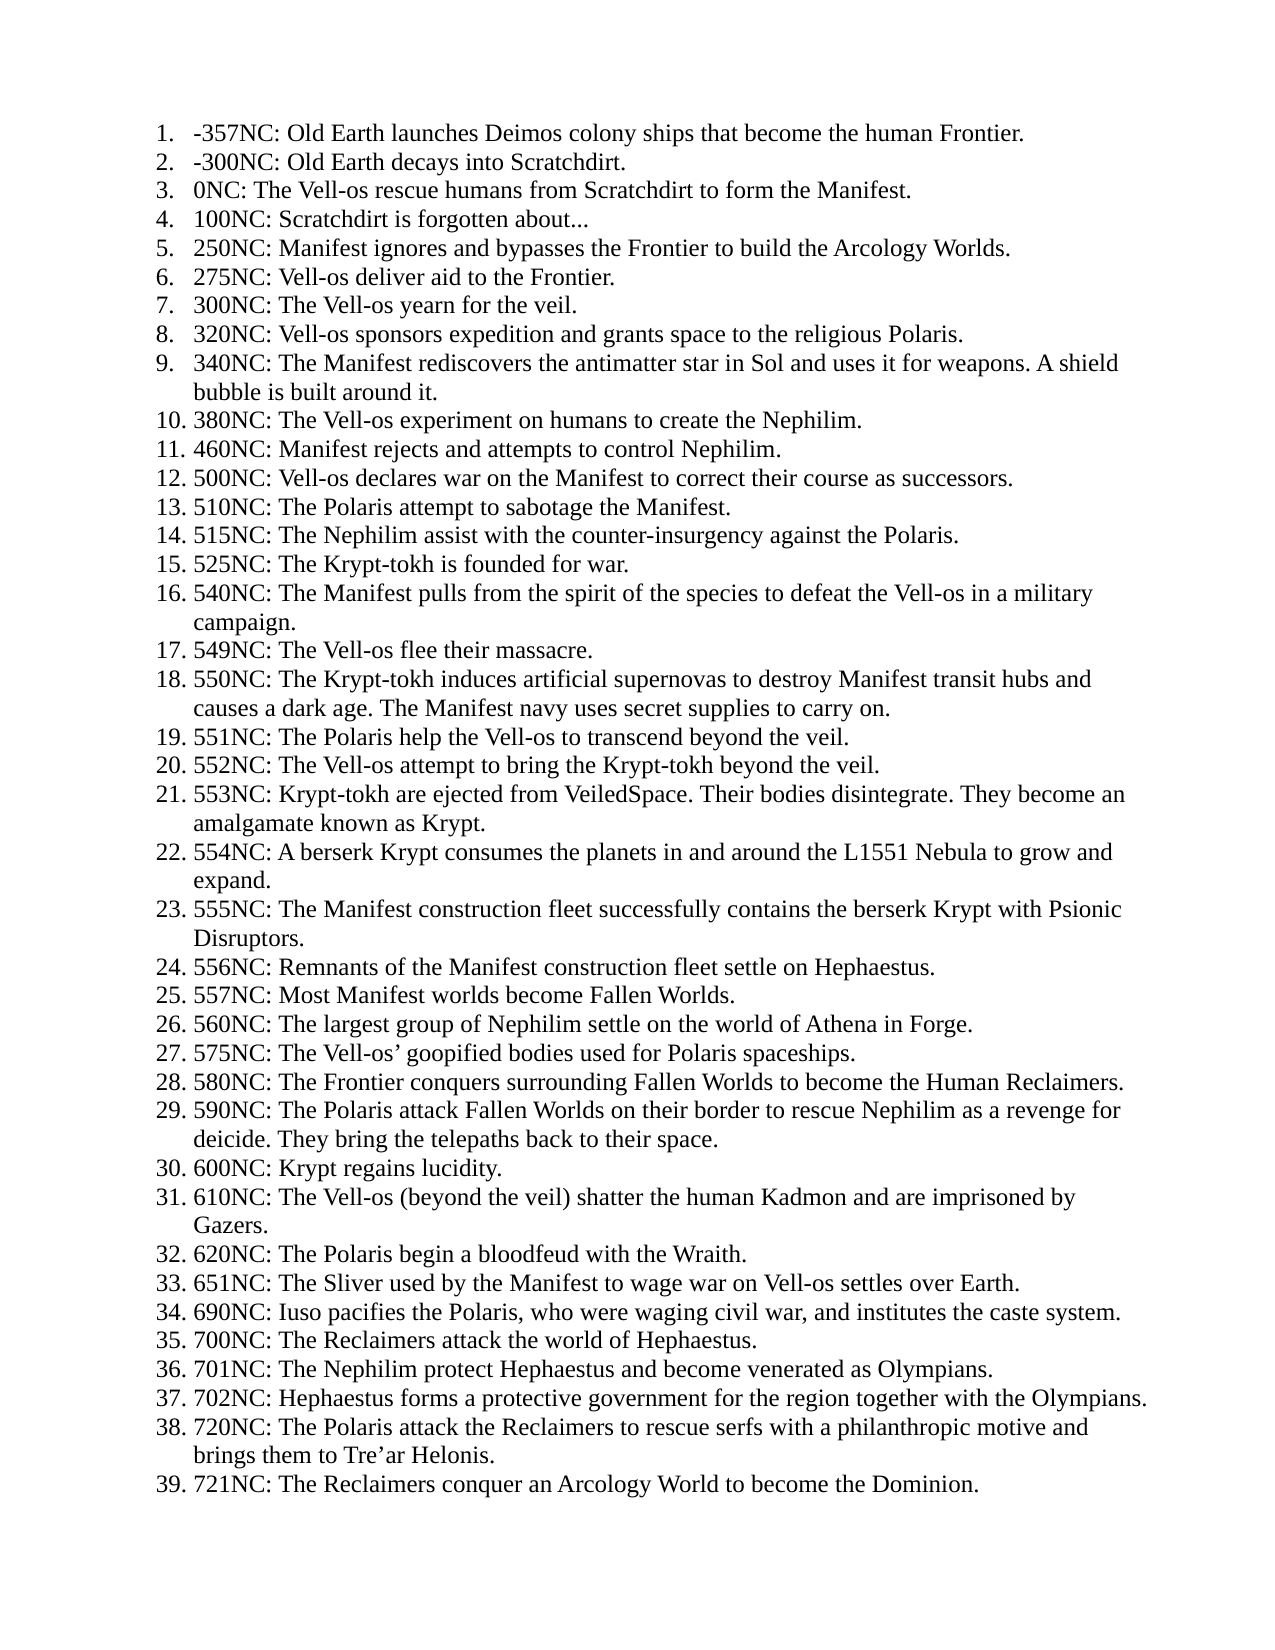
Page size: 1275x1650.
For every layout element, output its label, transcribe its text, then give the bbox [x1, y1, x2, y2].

list 555NC: The Manifest construction fleet successfully contains the berserk Krypt with Psionic Disruptors. [156, 894, 1157, 952]
list 700NC: The Reclaimers attack the world of Hephaestus. [156, 1326, 1157, 1354]
list 250NC: Manifest ignores and bypasses the Frontier to build the Arcology Worlds. [156, 233, 1157, 262]
list 554NC: A berserk Krypt consumes the planets in and around the L1551 Nebula to grow and expand. [156, 837, 1157, 894]
list 380NC: The Vell-os experiment on humans to create the Nephilim. [156, 406, 1157, 434]
list 0NC: The Vell-os rescue humans from Scratchdirt to form the Manifest. [156, 176, 1157, 204]
list 702NC: Hephaestus forms a protective government for the region together with the Olympians. [156, 1383, 1157, 1412]
list 610NC: The Vell-os (beyond the veil) shatter the human Kadmon and are imprisoned by Gazers. [156, 1182, 1157, 1239]
list -300NC: Old Earth decays into Scratchdirt. [156, 147, 1157, 176]
list 460NC: Manifest rejects and attempts to control Nephilim. [156, 434, 1157, 463]
list 525NC: The Krypt-tokh is founded for war. [156, 549, 1157, 578]
list 550NC: The Krypt-tokh induces artificial supernovas to destroy Manifest transit hubs and causes a dark age. The Manifest navy uses secret supplies to carry on. [156, 664, 1157, 722]
list 540NC: The Manifest pulls from the spirit of the species to defeat the Vell-os in a military campaign. [156, 578, 1157, 636]
list 721NC: The Reclaimers conquer an Arcology World to become the Dominion. [156, 1469, 1157, 1498]
list 557NC: Most Manifest worlds become Fallen Worlds. [156, 981, 1157, 1009]
list 549NC: The Vell-os flee their massacre. [156, 636, 1157, 664]
list 701NC: The Nephilim protect Hephaestus and become venerated as Olympians. [156, 1354, 1157, 1383]
list 275NC: Vell-os deliver aid to the Frontier. [156, 262, 1157, 291]
list 590NC: The Polaris attack Fallen Worlds on their border to rescue Nephilim as a revenge for deicide. They bring the telepaths back to their space. [156, 1096, 1157, 1153]
list 515NC: The Nephilim assist with the counter-insurgency against the Polaris. [156, 521, 1157, 549]
list 553NC: Krypt-tokh are ejected from VeiledSpace. Their bodies disintegrate. They become an amalgamate known as Krypt. [156, 779, 1157, 837]
list 100NC: Scratchdirt is forgotten about... [156, 204, 1157, 233]
list 340NC: The Manifest rediscovers the antimatter star in Sol and uses it for weapons. A shield bubble is built around it. [156, 348, 1157, 406]
list 651NC: The Sliver used by the Manifest to wage war on Vell-os settles over Earth. [156, 1268, 1157, 1297]
list 500NC: Vell-os declares war on the Manifest to correct their course as successors. [156, 463, 1157, 492]
list -357NC: Old Earth launches Deimos colony ships that become the human Frontier. [156, 118, 1157, 147]
list 560NC: The largest group of Nephilim settle on the world of Athena in Forge. [156, 1009, 1157, 1038]
list 300NC: The Vell-os yearn for the veil. [156, 291, 1157, 319]
list 620NC: The Polaris begin a bloodfeud with the Wraith. [156, 1239, 1157, 1268]
list 575NC: The Vell-os’ goopified bodies used for Polaris spaceships. [156, 1038, 1157, 1067]
list 580NC: The Frontier conquers surrounding Fallen Worlds to become the Human Reclaimers. [156, 1067, 1157, 1096]
list 510NC: The Polaris attempt to sabotage the Manifest. [156, 492, 1157, 521]
list 551NC: The Polaris help the Vell-os to transcend beyond the veil. [156, 722, 1157, 751]
list 690NC: Iuso pacifies the Polaris, who were waging civil war, and institutes the caste system. [156, 1297, 1157, 1326]
list 720NC: The Polaris attack the Reclaimers to rescue serfs with a philanthropic motive and brings them to Tre’ar Helonis. [156, 1412, 1157, 1469]
list 600NC: Krypt regains lucidity. [156, 1153, 1157, 1182]
list 556NC: Remnants of the Manifest construction fleet settle on Hephaestus. [156, 952, 1157, 981]
list 320NC: Vell-os sponsors expedition and grants space to the religious Polaris. [156, 319, 1157, 348]
list 552NC: The Vell-os attempt to bring the Krypt-tokh beyond the veil. [156, 751, 1157, 779]
